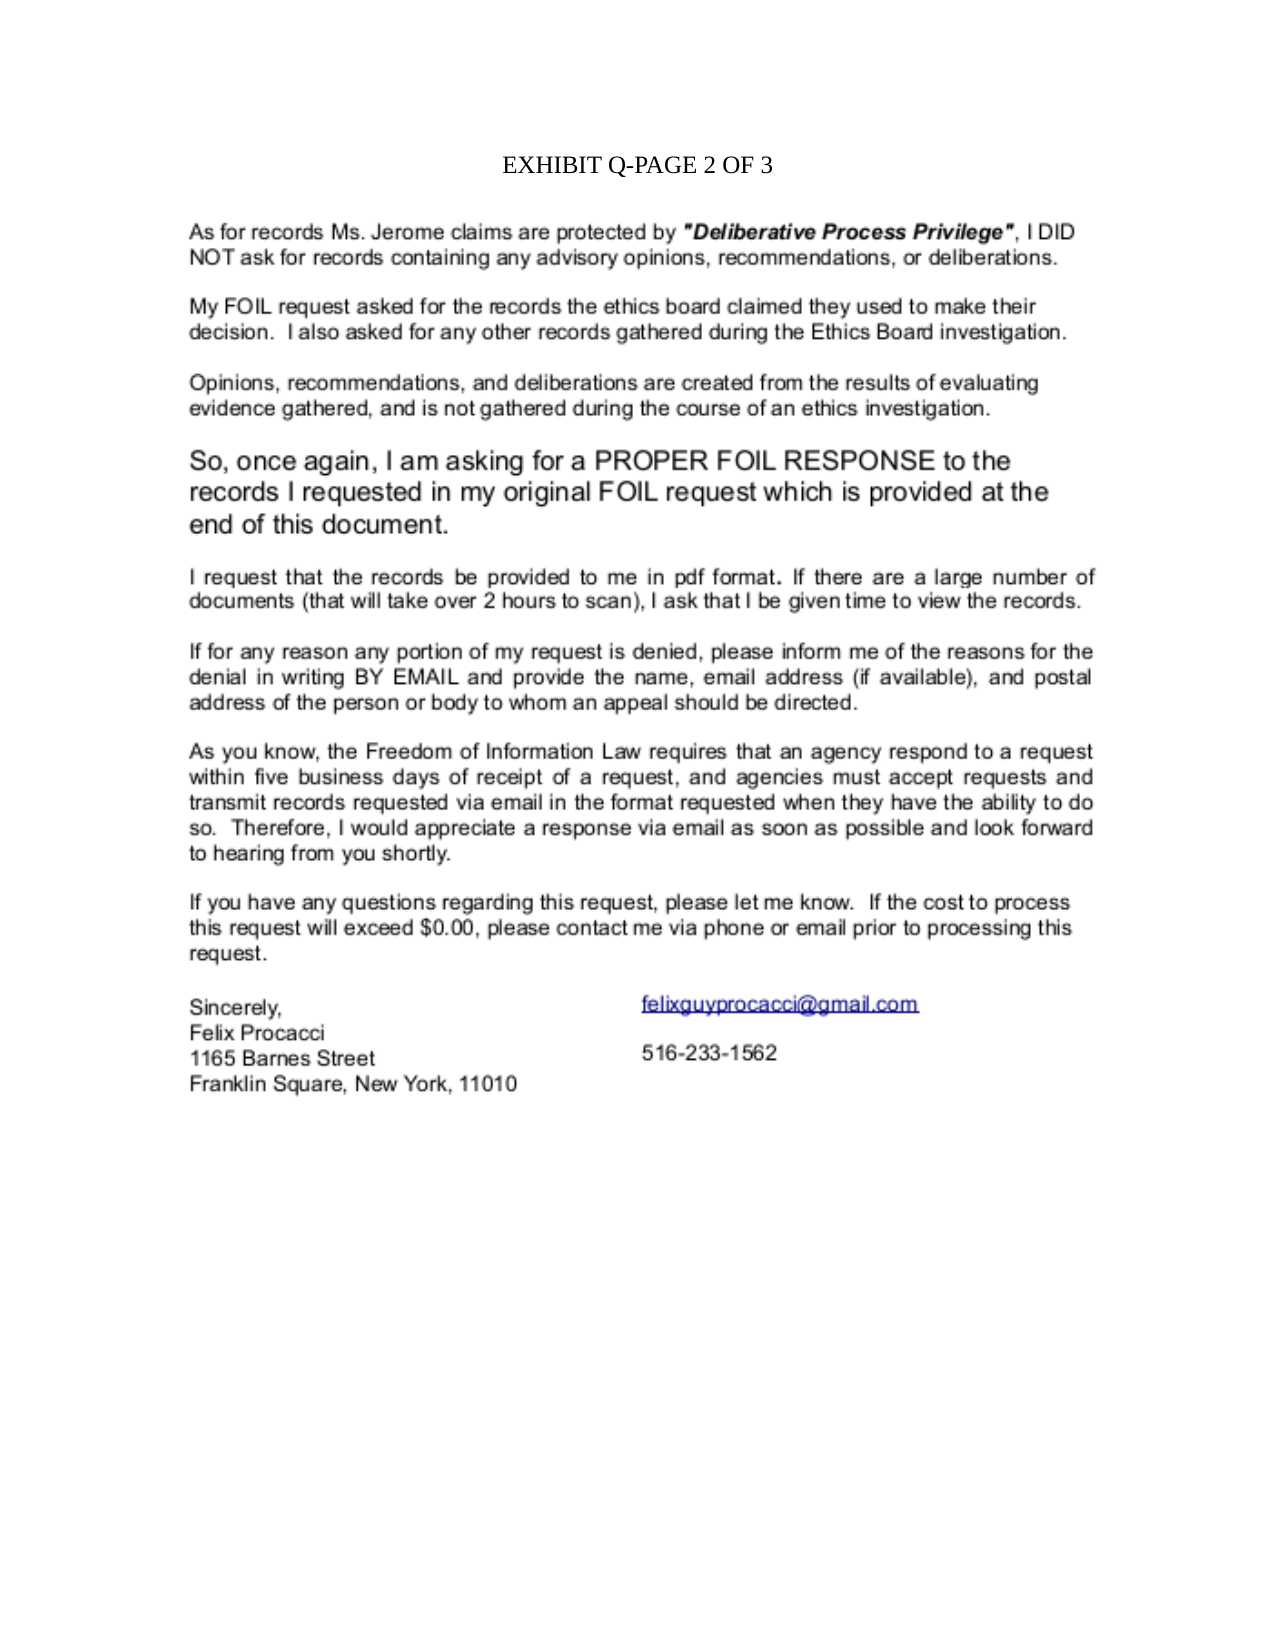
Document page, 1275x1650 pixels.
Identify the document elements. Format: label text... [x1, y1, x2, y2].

text EXHIBIT Q-PAGE 2 OF 3 [150, 150, 1125, 179]
picture [166, 207, 1109, 1117]
